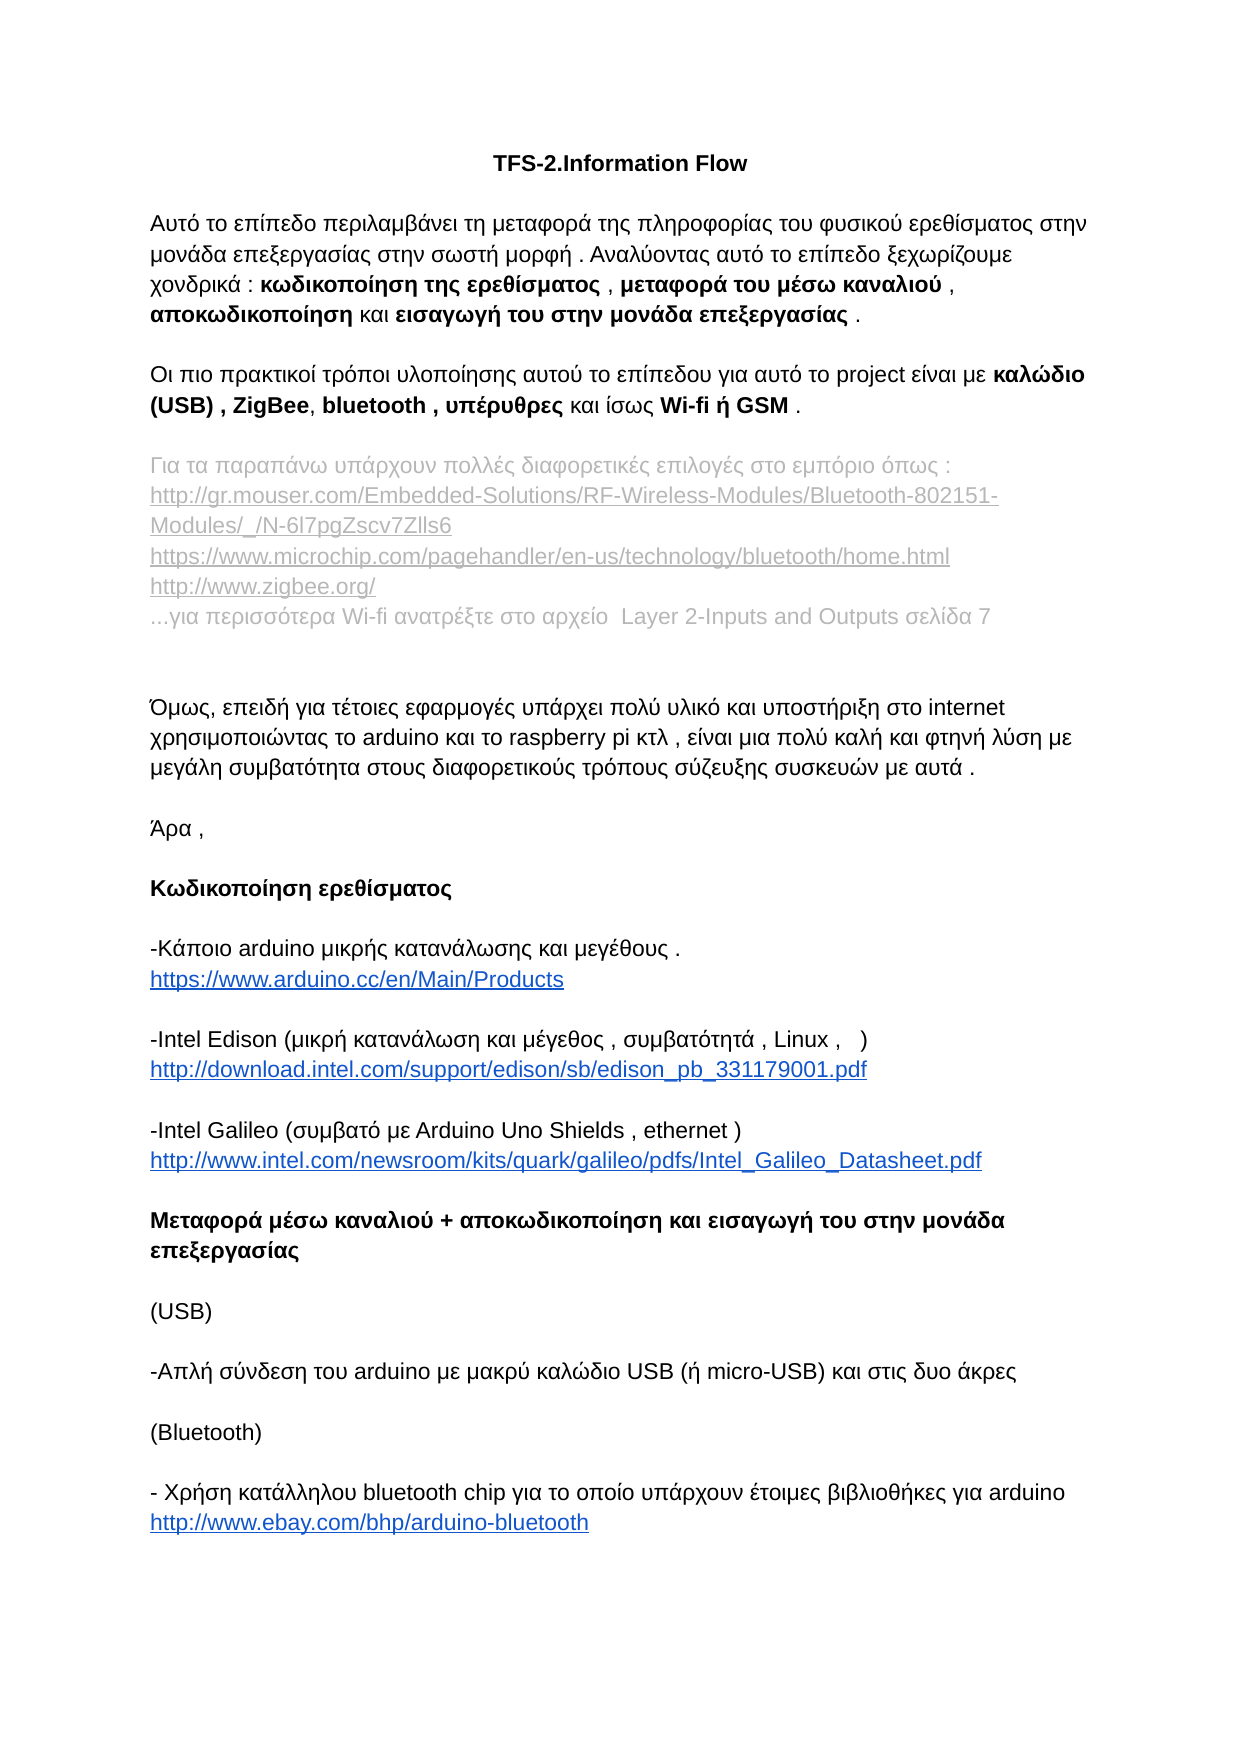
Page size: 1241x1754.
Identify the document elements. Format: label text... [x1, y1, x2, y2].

text -Κάποιο arduino μικρής κατανάλωσης και μεγέθους . [150, 935, 1090, 962]
text Όμως, επειδή για τέτοιες εφαρμογές υπάρχει πολύ υλικό και υποστήριξη στο internet χρησιμοποιώντας το arduino και το raspberry pi κτλ , είναι μια πολύ καλή και φτηνή λύση με μεγάλη συμβατότητα στους διαφορετικούς τρόπους σύζευξης συσκευών με αυτά . [150, 694, 1090, 781]
text (Bluetooth) [150, 1419, 1090, 1445]
text - Χρήση κατάλληλου bluetooth chip για το οποίο υπάρχουν έτοιμες βιβλιοθήκες για arduino [150, 1479, 1090, 1506]
text Άρα , [150, 814, 1090, 841]
text Για τα παραπάνω υπάρχουν πολλές διαφορετικές επιλογές στο εμπόριο όπως : [150, 452, 1090, 478]
text http://gr.mouser.com/Embedded-Solutions/RF-Wireless-Modules/Bluetooth-802151-Modules/_/N-6l7pgZscv7Zlls6 [150, 482, 1090, 539]
text Οι πιο πρακτικοί τρόποι υλοποίησης αυτού το επίπεδου για αυτό το project είναι με καλώδιο (USB) , ZigBee, bluetooth , υπέρυθρες και ίσως Wi-fi ή GSM . [150, 361, 1090, 418]
text https://www.microchip.com/pagehandler/en-us/technology/bluetooth/home.html [150, 543, 1090, 569]
text Μεταφορά μέσω καναλιού + αποκωδικοποίηση και εισαγωγή του στην μονάδα επεξεργασίας [150, 1207, 1090, 1264]
text http://www.intel.com/newsroom/kits/quark/galileo/pdfs/Intel_Galileo_Datasheet.pdf [150, 1147, 1090, 1173]
text ...για περισσότερα Wi-fi ανατρέξτε στο αρχείο Layer 2-Inputs and Outputs σελίδα 7 [150, 603, 1090, 629]
text http://www.zigbee.org/ [150, 573, 1090, 599]
text -Intel Galileo (συμβατό με Αrduino Uno Shields , ethernet ) [150, 1117, 1090, 1143]
text http://download.intel.com/support/edison/sb/edison_pb_331179001.pdf [150, 1056, 1090, 1083]
text Κωδικοποίηση ερεθίσματος [150, 875, 1090, 901]
text TFS-2.Information Flow [150, 150, 1090, 176]
text -Intel Edison (μικρή κατανάλωση και μέγεθος , συμβατότητά , Linux , ) [150, 1026, 1090, 1052]
text Αυτό το επίπεδο περιλαμβάνει τη μεταφορά της πληροφορίας του φυσικού ερεθίσματος στην μονάδα επεξεργασίας στην σωστή μορφή . Αναλύοντας αυτό το επίπεδο ξεχωρίζουμε χονδρικά : κωδικοποίηση της ερεθίσματος , μεταφορά του μέσω καναλιού , αποκωδικοποίηση και εισαγωγή του στην μονάδα επεξεργασίας . [150, 210, 1090, 327]
text (USB) [150, 1298, 1090, 1324]
text https://www.arduino.cc/en/Main/Products [150, 966, 1090, 992]
text -Απλή σύνδεση του arduino με μακρύ καλώδιο USB (ή micro-USB) και στις δυο άκρες [150, 1358, 1090, 1385]
text http://www.ebay.com/bhp/arduino-bluetooth [150, 1509, 1090, 1536]
